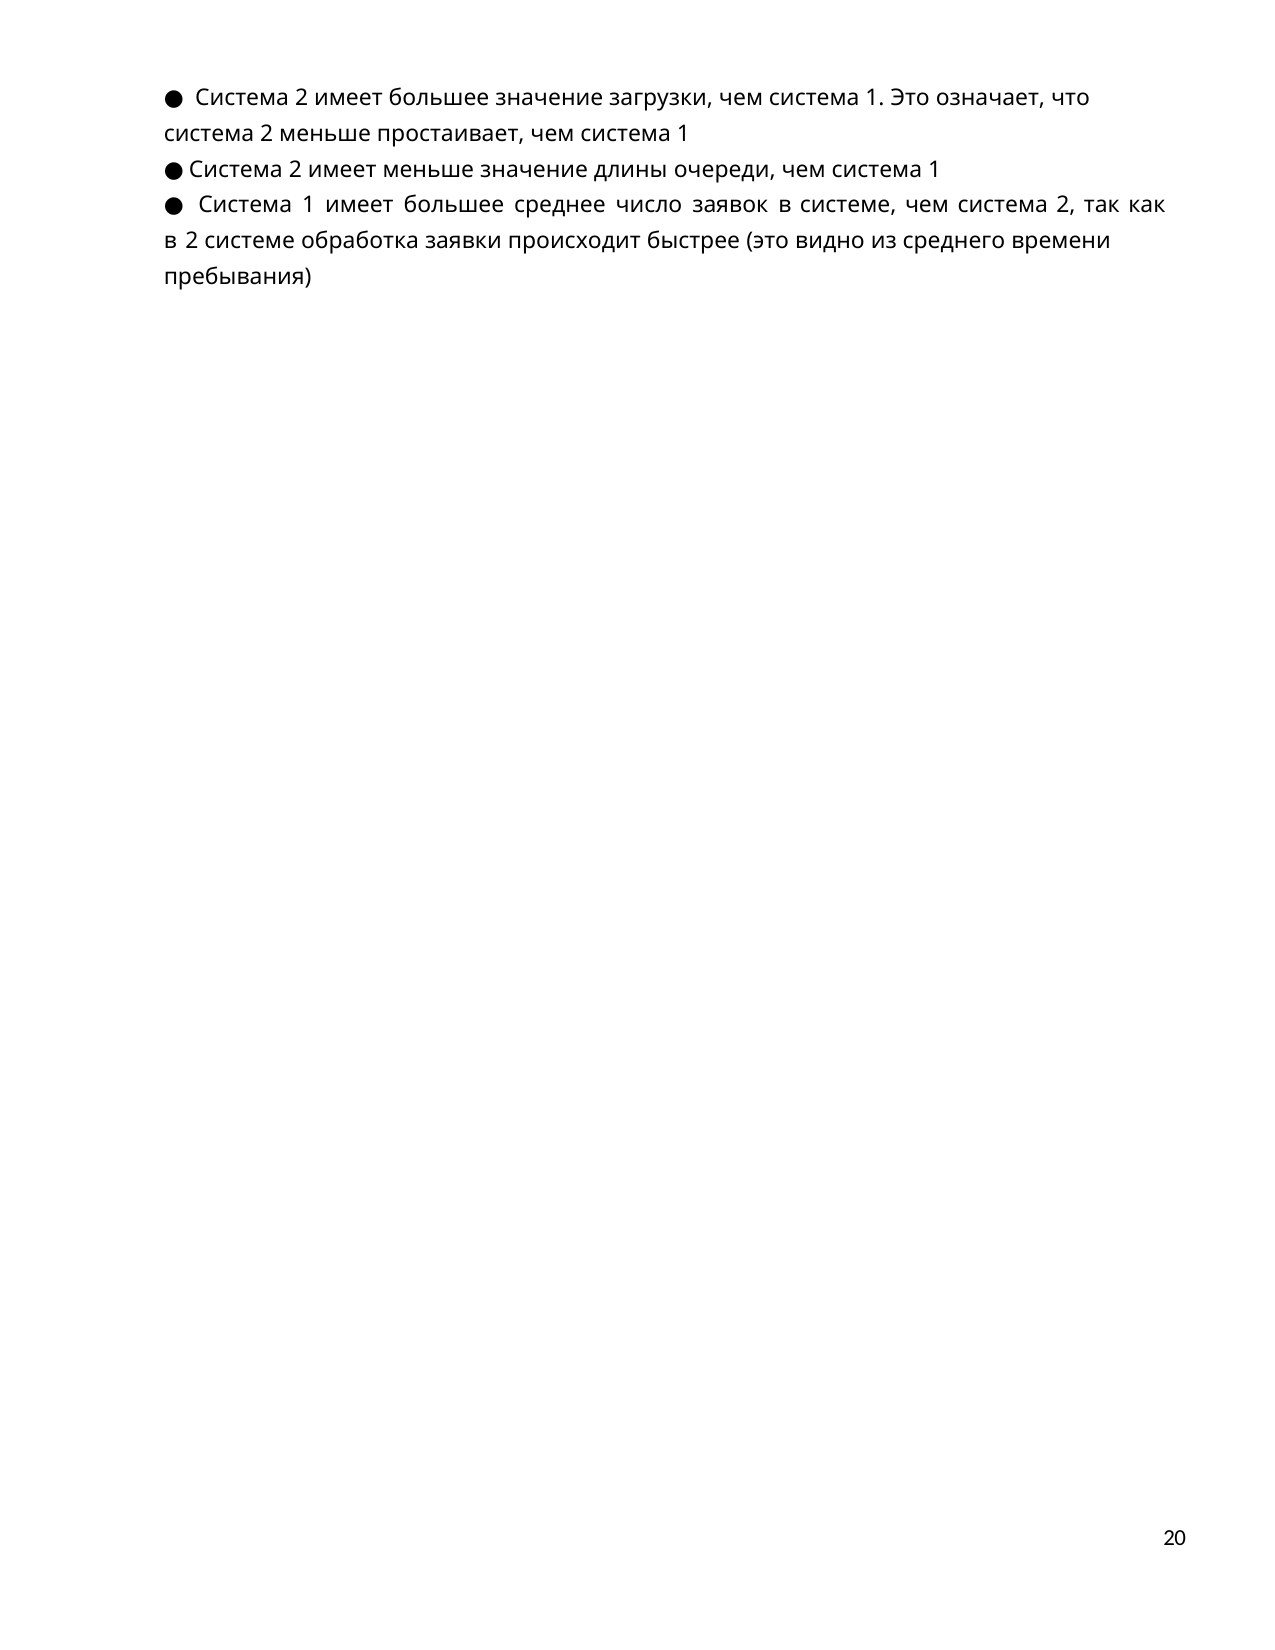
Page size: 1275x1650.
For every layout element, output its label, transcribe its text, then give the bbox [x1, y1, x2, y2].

list Система 2 имеет большее значение загрузки, чем система 1. Это означает, что система 2 меньше простаивает, чем система 1 [163, 81, 1186, 148]
list Система 1 имеет большее среднее число заявок в системе, чем система 2, так как в 2 системе обработка заявки происходит быстрее (это видно из среднего времени пребывания) [163, 188, 1185, 292]
list Система 2 имеет меньше значение длины очереди, чем система 1 [163, 153, 1202, 184]
